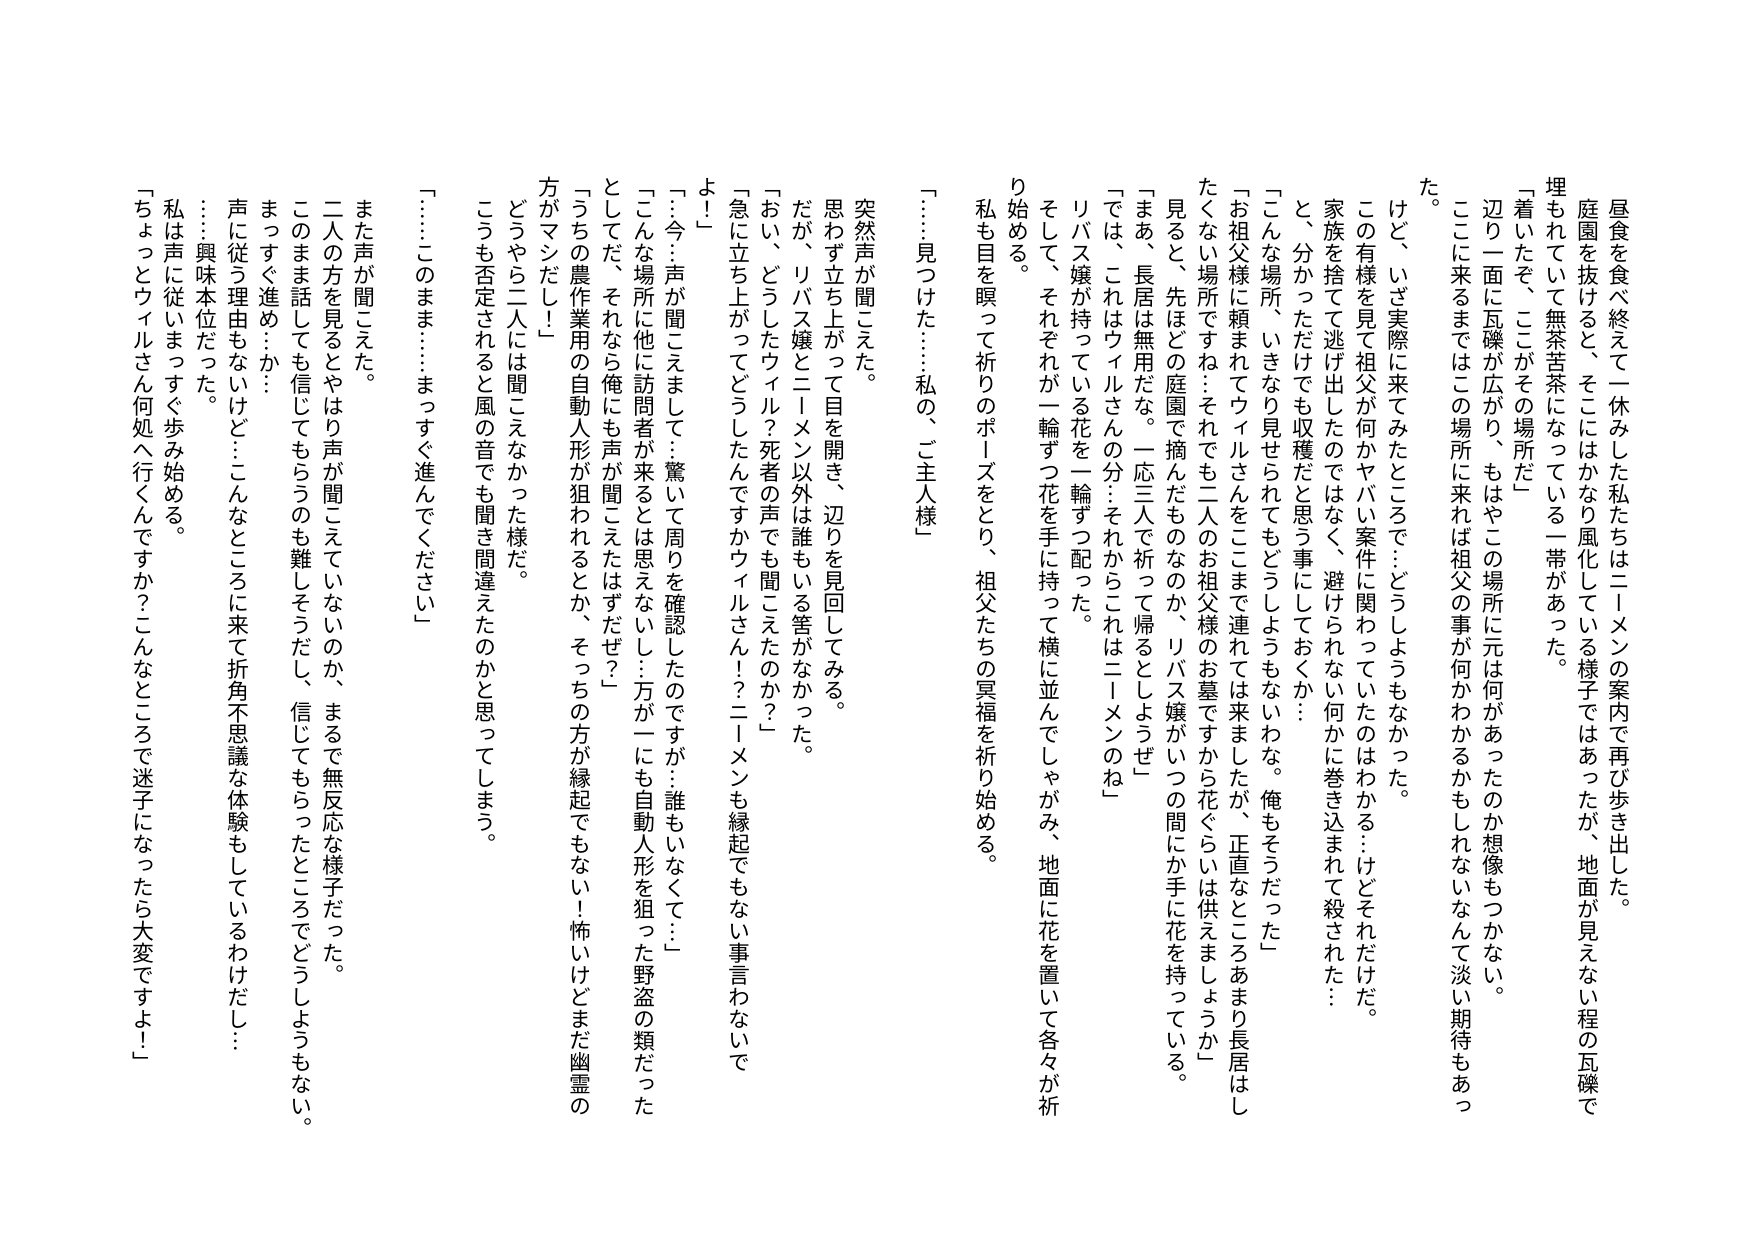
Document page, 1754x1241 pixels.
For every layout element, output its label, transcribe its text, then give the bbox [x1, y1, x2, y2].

text このまま話しても信じてもらうのも難しそうだし、信じてもらったところでどうしようもない。 [286, 176, 317, 1122]
text 見ると、先ほどの庭園で摘んだものなのか、リバス嬢がいつの間にか手に花を持っている。 [1161, 176, 1192, 1122]
text 私は声に従いまっすぐ歩み始める。 [159, 176, 191, 1122]
text ここに来るまではこの場所に来れば祖父の事が何かわかるかもしれないなんて淡い期待もあった。 [1414, 176, 1477, 1122]
text 「では、これはウィルさんの分…それからこれはニーメンのね」 [1097, 176, 1129, 1122]
text リバス嬢が持っている花を一輪ずつ配った。 [1066, 176, 1097, 1122]
text どうやら二人には聞こえなかった様だ。 [502, 176, 533, 1122]
text 「……見つけた……私の、ご主人様」 [910, 176, 942, 1122]
text まっすぐ進め…か… [254, 176, 286, 1122]
text また声が聞こえた。 [349, 176, 381, 1122]
text 二人の方を見るとやはり声が聞こえていないのか、まるで無反応な様子だった。 [317, 176, 349, 1122]
text 「……このまま……まっすぐ進んでください」 [409, 176, 441, 1122]
text 「おい、どうしたウィル？死者の声でも聞こえたのか？」 [755, 176, 787, 1122]
text 「急に立ち上がってどうしたんですかウィルさん！？ニーメンも縁起でもない事言わないでよ！」 [692, 176, 755, 1122]
text 庭園を抜けると、そこにはかなり風化している様子ではあったが、地面が見えない程の瓦礫で埋もれていて無茶苦茶になっている一帯があった。 [1541, 176, 1604, 1122]
text 「まあ、長居は無用だな。一応三人で祈って帰るとしようぜ」 [1129, 176, 1161, 1122]
text ……興味本位だった。 [191, 176, 222, 1122]
text 「着いたぞ、ここがその場所だ」 [1509, 176, 1541, 1122]
text 辺り一面に瓦礫が広がり、もはやこの場所に元は何があったのか想像もつかない。 [1477, 176, 1509, 1122]
text 「こんな場所に他に訪問者が来るとは思えないし…万が一にも自動人形を狙った野盗の類だったとしてだ、それなら俺にも声が聞こえたはずだぜ？」 [597, 176, 660, 1122]
text 「ちょっとウィルさん何処へ行くんですか？こんなところで迷子になったら大変ですよ！」 [127, 176, 159, 1122]
text 「…今…声が聞こえまして…驚いて周りを確認したのですが…誰もいなくて…」 [660, 176, 692, 1122]
text 私も目を瞑って祈りのポーズをとり、祖父たちの冥福を祈り始める。 [971, 176, 1002, 1122]
text 「お祖父様に頼まれてウィルさんをここまで連れては来ましたが、正直なところあまり長居はしたくない場所ですね…それでも二人のお祖父様のお墓ですから花ぐらいは供えましょうか」 [1192, 176, 1256, 1122]
text けど、いざ実際に来てみたところで…どうしようもなかった。 [1382, 176, 1414, 1122]
text 「うちの農作業用の自動人形が狙われるとか、そっちの方が縁起でもない！怖いけどまだ幽霊の方がマシだし！」 [533, 176, 597, 1122]
text 思わず立ち上がって目を開き、辺りを見回してみる。 [818, 176, 850, 1122]
text 昼食を食べ終えて一休みした私たちはニーメンの案内で再び歩き出した。 [1604, 176, 1636, 1122]
text 家族を捨てて逃げ出したのではなく、避けられない何かに巻き込まれて殺された… [1319, 176, 1351, 1122]
text と、分かっただけでも収穫だと思う事にしておくか… [1287, 176, 1319, 1122]
text 声に従う理由もないけど…こんなところに来て折角不思議な体験もしているわけだし… [222, 176, 254, 1122]
text この有様を見て祖父が何かヤバい案件に関わっていたのはわかる…けどそれだけだ。 [1351, 176, 1382, 1122]
text そして、それぞれが一輪ずつ花を手に持って横に並んでしゃがみ、地面に花を置いて各々が祈り始める。 [1002, 176, 1066, 1122]
text こうも否定されると風の音でも聞き間違えたのかと思ってしまう。 [470, 176, 502, 1122]
text だが、リバス嬢とニーメン以外は誰もいる筈がなかった。 [787, 176, 818, 1122]
text 突然声が聞こえた。 [850, 176, 882, 1122]
text 「こんな場所、いきなり見せられてもどうしようもないわな。俺もそうだった」 [1256, 176, 1287, 1122]
